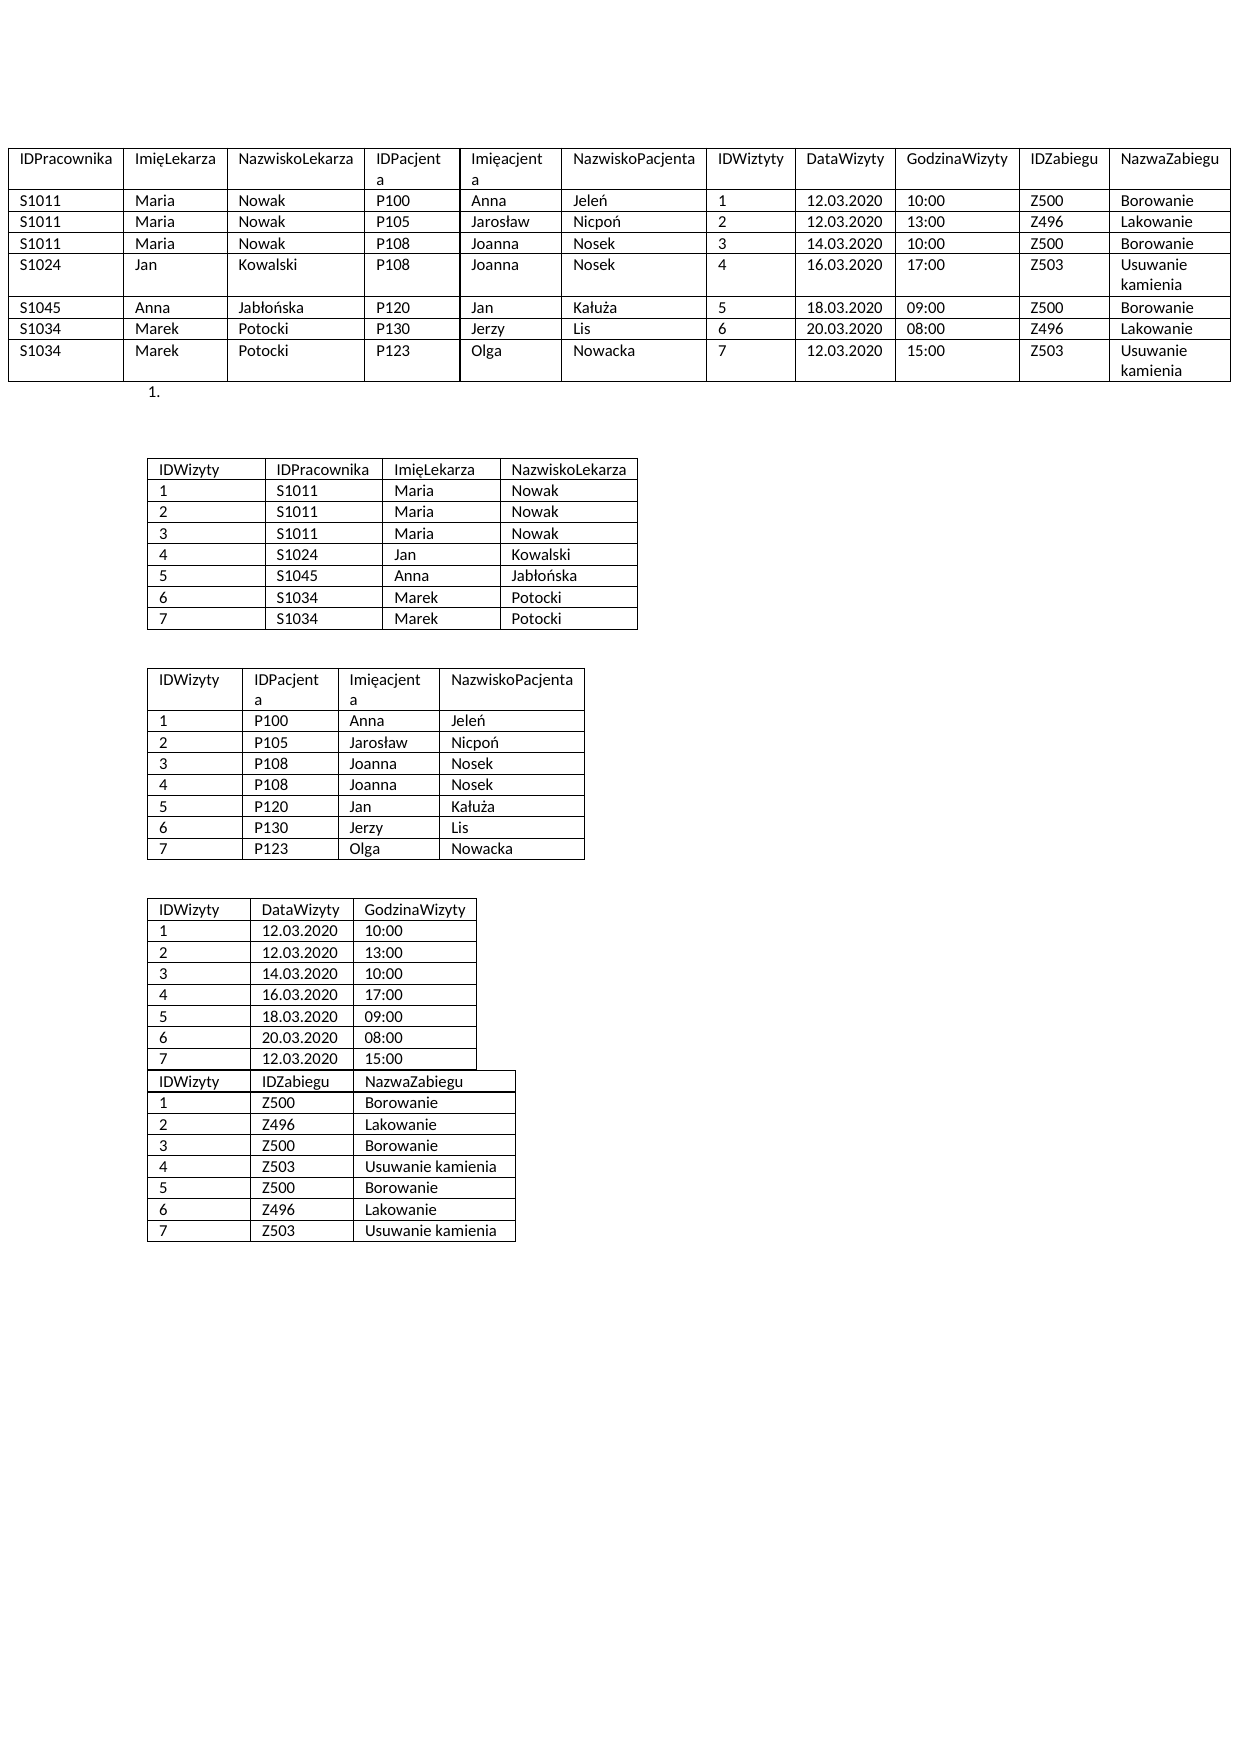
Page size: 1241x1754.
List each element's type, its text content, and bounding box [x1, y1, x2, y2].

table_cell S1011 [266, 523, 382, 543]
table_header NazwiskoPacjenta [562, 149, 706, 189]
table_cell S1011 [266, 502, 382, 522]
table_cell 3 [148, 963, 250, 983]
table_header IDZabiegu [1020, 149, 1109, 189]
table_cell S1024 [266, 544, 382, 564]
table_cell 13:00 [896, 212, 1019, 232]
table_cell 5 [148, 1006, 250, 1026]
table_cell 13:00 [354, 942, 476, 962]
table_cell 08:00 [896, 319, 1019, 339]
table_cell S1011 [9, 212, 123, 232]
table_cell P130 [243, 817, 338, 838]
table_cell 4 [707, 254, 795, 296]
table_cell Z500 [1020, 297, 1109, 317]
table_cell Usuwanie kamienia [354, 1221, 515, 1241]
table_cell 1 [707, 190, 795, 211]
table_cell Usuwanie kamienia [1110, 254, 1230, 296]
table_cell 09:00 [354, 1006, 476, 1026]
table_cell 4 [148, 775, 242, 795]
table_cell 1 [148, 711, 242, 731]
table_cell 2 [148, 1114, 250, 1134]
table_cell Lis [562, 319, 706, 339]
table_cell 12.03.2020 [796, 190, 895, 211]
table_cell 12.03.2020 [796, 340, 895, 381]
table_cell 6 [148, 1027, 250, 1048]
table_cell 10:00 [354, 921, 476, 941]
table_cell 10:00 [896, 190, 1019, 211]
text 1. [148, 382, 1093, 402]
table_cell 7 [148, 608, 265, 629]
table_cell 08:00 [354, 1027, 476, 1048]
table_cell Maria [383, 502, 500, 522]
table_cell Nowak [228, 190, 364, 211]
table_cell Kowalski [501, 544, 637, 564]
table_cell Jerzy [339, 817, 439, 838]
table_cell Joanna [339, 753, 439, 773]
table_cell S1045 [9, 297, 123, 317]
table_cell Z503 [1020, 340, 1109, 381]
table_cell Nicpoń [562, 212, 706, 232]
table_cell P108 [243, 775, 338, 795]
table_cell 5 [148, 1178, 250, 1198]
table_cell Z500 [1020, 190, 1109, 211]
table_cell Kałuża [562, 297, 706, 317]
table_cell Z503 [1020, 254, 1109, 296]
table_cell Joanna [339, 775, 439, 795]
table_cell Anna [339, 711, 439, 731]
table_cell Lakowanie [1110, 212, 1230, 232]
table_cell Nicpoń [440, 732, 584, 752]
table_cell 1 [148, 480, 265, 501]
table_cell 2 [148, 732, 242, 752]
table_cell Marek [383, 608, 500, 629]
table_cell Potocki [501, 608, 637, 629]
table_cell 7 [148, 1049, 250, 1069]
table_cell Maria [383, 480, 500, 501]
table_cell Usuwanie kamienia [354, 1156, 515, 1177]
table_cell S1011 [266, 480, 382, 501]
table_cell 16.03.2020 [796, 254, 895, 296]
table_cell 6 [707, 319, 795, 339]
table_cell Jan [124, 254, 227, 296]
table_cell 12.03.2020 [251, 942, 353, 962]
table_cell Maria [124, 233, 227, 253]
table_cell Z500 [1020, 233, 1109, 253]
table_cell P108 [365, 233, 459, 253]
table_cell Z500 [251, 1135, 353, 1155]
table_header ImięLekarza [383, 459, 500, 479]
table_cell Jan [461, 297, 561, 317]
table_cell 5 [707, 297, 795, 317]
table_cell Anna [124, 297, 227, 317]
table_cell Nowak [228, 233, 364, 253]
table_cell Jarosław [461, 212, 561, 232]
table_cell Lakowanie [354, 1199, 515, 1219]
table_cell 3 [707, 233, 795, 253]
table_cell Nowak [501, 502, 637, 522]
table_cell Joanna [461, 233, 561, 253]
table_header ImięLekarza [124, 149, 227, 189]
table_header NazwiskoLekarza [228, 149, 364, 189]
table_cell 7 [707, 340, 795, 381]
table_header IDWizyty [148, 899, 250, 919]
table_cell 12.03.2020 [796, 212, 895, 232]
table_cell Z496 [1020, 319, 1109, 339]
table_cell 09:00 [896, 297, 1019, 317]
table_cell P120 [243, 796, 338, 816]
table_cell 18.03.2020 [796, 297, 895, 317]
table_cell P100 [365, 190, 459, 211]
table_cell 12.03.2020 [251, 1049, 353, 1069]
table_cell P108 [365, 254, 459, 296]
table_cell S1024 [9, 254, 123, 296]
table_cell Kowalski [228, 254, 364, 296]
table_cell Nosek [562, 254, 706, 296]
table_cell P108 [243, 753, 338, 773]
table_cell Nowacka [440, 839, 584, 859]
table_cell Potocki [228, 340, 364, 381]
table_cell Jarosław [339, 732, 439, 752]
table_header DataWizyty [796, 149, 895, 189]
table_header IDWiztyty [707, 149, 795, 189]
table_header IDPacjenta [365, 149, 459, 189]
table_cell Jeleń [440, 711, 584, 731]
table_cell 20.03.2020 [251, 1027, 353, 1048]
table_header IDZabiegu [251, 1071, 353, 1091]
table_cell 5 [148, 566, 265, 586]
table_header IDPacjenta [243, 669, 338, 709]
table_cell 12.03.2020 [251, 921, 353, 941]
table_cell Z500 [251, 1093, 353, 1113]
table_header DataWizyty [251, 899, 353, 919]
table_cell P105 [243, 732, 338, 752]
table_cell 7 [148, 839, 242, 859]
table_cell 10:00 [896, 233, 1019, 253]
table_cell 5 [148, 796, 242, 816]
table_cell Borowanie [1110, 190, 1230, 211]
table_cell Borowanie [354, 1093, 515, 1113]
table_cell P123 [365, 340, 459, 381]
table_header IDWizyty [148, 669, 242, 709]
table_cell Z496 [251, 1199, 353, 1219]
table_cell P120 [365, 297, 459, 317]
table_cell Nosek [562, 233, 706, 253]
table_cell 17:00 [354, 985, 476, 1005]
table_cell 2 [707, 212, 795, 232]
table_cell Olga [461, 340, 561, 381]
table_cell Lis [440, 817, 584, 838]
table_cell P130 [365, 319, 459, 339]
table_cell Anna [461, 190, 561, 211]
table_cell Borowanie [354, 1135, 515, 1155]
table_cell 14.03.2020 [796, 233, 895, 253]
table_cell Jan [383, 544, 500, 564]
table_header IDWizyty [148, 1071, 250, 1091]
table_cell P123 [243, 839, 338, 859]
table_cell P100 [243, 711, 338, 731]
table_cell 6 [148, 817, 242, 838]
table_cell Nowak [501, 480, 637, 501]
table_header IDPracownika [9, 149, 123, 189]
table_cell Jeleń [562, 190, 706, 211]
table_cell Nowak [501, 523, 637, 543]
table_header Imięacjenta [339, 669, 439, 709]
table_cell 15:00 [896, 340, 1019, 381]
table_cell 1 [148, 1093, 250, 1113]
table_cell Borowanie [354, 1178, 515, 1198]
table_cell S1034 [266, 608, 382, 629]
table_cell Z500 [251, 1178, 353, 1198]
table_cell Kałuża [440, 796, 584, 816]
table_header NazwiskoPacjenta [440, 669, 584, 709]
table_header NazwaZabiegu [1110, 149, 1230, 189]
table_cell Marek [124, 319, 227, 339]
table_cell Jabłońska [228, 297, 364, 317]
table_cell Z496 [1020, 212, 1109, 232]
table_cell 14.03.2020 [251, 963, 353, 983]
table_cell S1011 [9, 190, 123, 211]
table_cell 15:00 [354, 1049, 476, 1069]
table_cell Nowacka [562, 340, 706, 381]
table_cell Potocki [501, 587, 637, 607]
table_cell P105 [365, 212, 459, 232]
table_header NazwaZabiegu [354, 1071, 515, 1091]
table_cell 2 [148, 502, 265, 522]
table_cell Jan [339, 796, 439, 816]
table_cell 4 [148, 1156, 250, 1177]
table_cell Z503 [251, 1221, 353, 1241]
table_cell 6 [148, 587, 265, 607]
table_cell Z496 [251, 1114, 353, 1134]
table_cell 6 [148, 1199, 250, 1219]
table_cell Lakowanie [354, 1114, 515, 1134]
table_cell 7 [148, 1221, 250, 1241]
table_header IDPracownika [266, 459, 382, 479]
table_cell Maria [383, 523, 500, 543]
table_cell Jabłońska [501, 566, 637, 586]
table_header GodzinaWizyty [896, 149, 1019, 189]
table_cell S1034 [9, 319, 123, 339]
table_cell Usuwanie kamienia [1110, 340, 1230, 381]
table_cell Borowanie [1110, 297, 1230, 317]
table_cell Marek [124, 340, 227, 381]
table_cell Potocki [228, 319, 364, 339]
table_header NazwiskoLekarza [501, 459, 637, 479]
table_header GodzinaWizyty [354, 899, 476, 919]
table_cell Anna [383, 566, 500, 586]
table_cell 2 [148, 942, 250, 962]
table_cell 20.03.2020 [796, 319, 895, 339]
table_cell 4 [148, 985, 250, 1005]
table_cell Jerzy [461, 319, 561, 339]
table_cell S1045 [266, 566, 382, 586]
table_cell Joanna [461, 254, 561, 296]
table_cell 10:00 [354, 963, 476, 983]
table_header IDWizyty [148, 459, 265, 479]
table_cell Maria [124, 190, 227, 211]
table_cell 18.03.2020 [251, 1006, 353, 1026]
table_cell S1034 [266, 587, 382, 607]
table_cell Marek [383, 587, 500, 607]
table_cell S1034 [9, 340, 123, 381]
table_cell Lakowanie [1110, 319, 1230, 339]
table_cell Nosek [440, 775, 584, 795]
table_cell Z503 [251, 1156, 353, 1177]
table_cell 17:00 [896, 254, 1019, 296]
table_cell Maria [124, 212, 227, 232]
table_cell 16.03.2020 [251, 985, 353, 1005]
table_cell 3 [148, 753, 242, 773]
table_cell Nowak [228, 212, 364, 232]
table_cell Nosek [440, 753, 584, 773]
table_cell 3 [148, 1135, 250, 1155]
table_cell Olga [339, 839, 439, 859]
table_header Imięacjenta [461, 149, 561, 189]
table_cell 1 [148, 921, 250, 941]
table_cell 4 [148, 544, 265, 564]
table_cell 3 [148, 523, 265, 543]
table_cell S1011 [9, 233, 123, 253]
table_cell Borowanie [1110, 233, 1230, 253]
